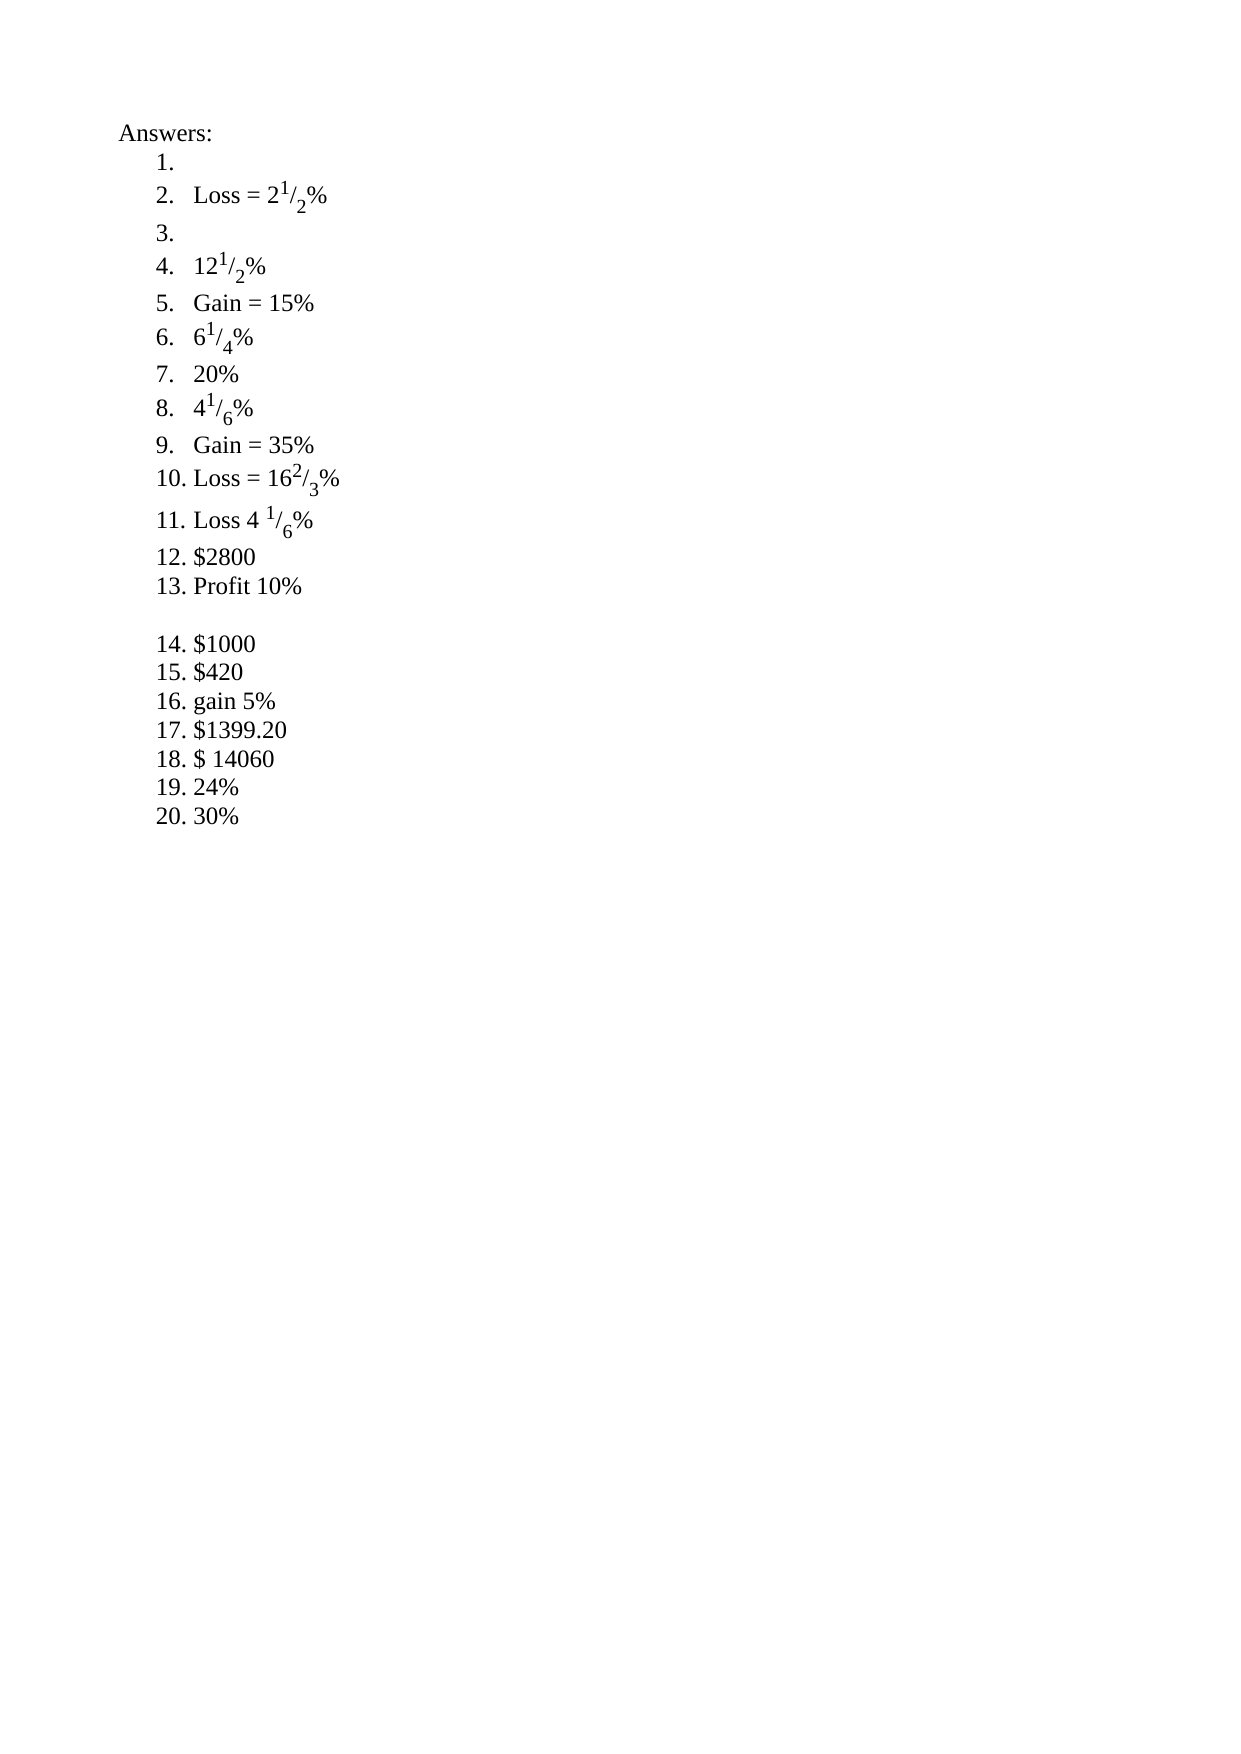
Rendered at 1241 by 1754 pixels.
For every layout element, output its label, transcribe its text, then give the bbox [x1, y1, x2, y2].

list $2800 [156, 542, 1122, 571]
list 20% [156, 359, 1122, 388]
list Gain = 15% [156, 288, 1122, 317]
list $1000 [156, 629, 1122, 657]
list 24% [156, 772, 1122, 801]
list 61/4% [156, 317, 1122, 359]
list Loss = 21/2% [156, 176, 1122, 218]
list $1399.20 [156, 715, 1122, 744]
list $ 14060 [156, 744, 1122, 772]
list 121/2% [156, 246, 1122, 288]
list Gain = 35% [156, 430, 1122, 458]
list $420 [156, 657, 1122, 686]
list Profit 10% [156, 571, 1122, 600]
list 30% [156, 801, 1122, 830]
list gain 5% [156, 686, 1122, 715]
list Loss 4 1/6% [156, 501, 1122, 542]
text Answers: [118, 118, 1122, 147]
list 41/6% [156, 388, 1122, 430]
list Loss = 162/3% [156, 458, 1122, 501]
